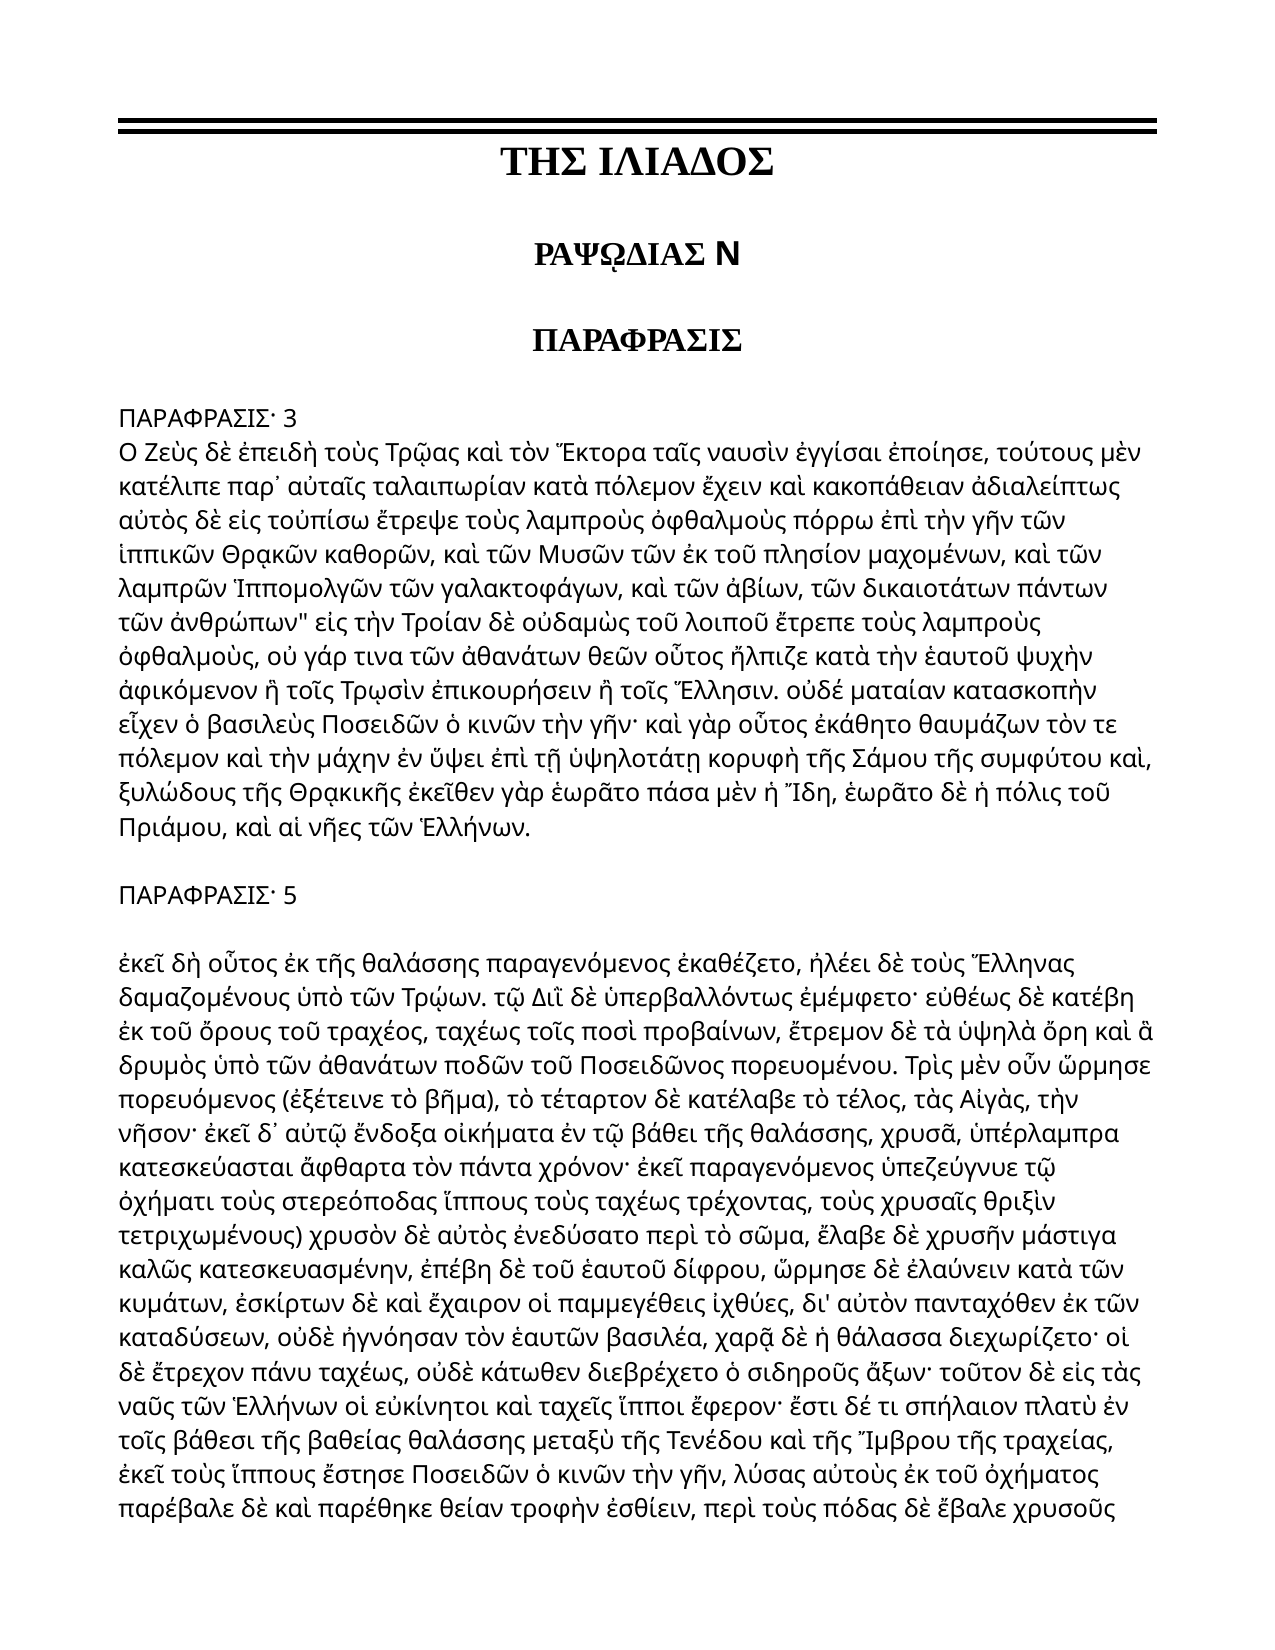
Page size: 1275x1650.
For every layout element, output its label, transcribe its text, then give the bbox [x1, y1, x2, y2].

text ΠAPΑΦΡΑΣΙΣ· 3 [118, 400, 1157, 434]
text ΠAPΑΦΡΑΣΙΣ· 5 [118, 877, 1157, 911]
text ἐκεῖ δὴ οὗτος ἐκ τῆς θαλάσσης παραγενόμενος ἐκαθέζετο, ἠλέει δὲ τοὺς Ἕλληνας δαμαζομένους ὑπὸ τῶν Τρῴων. τῷ Διῒ δὲ ὑπερβαλλόντως ἐμέμφετο· εὐθέως δὲ κατέβη ἐκ τοῦ ὄρους τοῦ τραχέος, ταχέως τοῖς ποσὶ προβαίνων, ἔτρεμον δὲ τὰ ὑψηλὰ ὄρη καὶ ἃ δρυμὸς ὑπὸ τῶν ἀθανάτων ποδῶν τοῦ Ποσειδῶνος πορευομένου. Τρὶς μὲν οὖν ὥρμησε πορευόμενος (ἐξέτεινε τὸ βῆμα), τὸ τέταρτον δὲ κατέλαβε τὸ τέλος, τὰς Αἰγὰς, τὴν νῆσον· ἐκεῖ δ᾽ αὐτῷ ἔνδοξα οἰκήματα ἐν τῷ βάθει τῆς θαλάσσης, χρυσᾶ, ὑπέρλαμπρα κατεσκεύασται ἄφθαρτα τὸν πάντα χρόνον· ἐκεῖ παραγενόμενος ὑπεζεύγνυε τῷ ὀχήματι τοὺς στερεόποδας ἵππους τοὺς ταχέως τρέχοντας, τοὺς χρυσαῖς θριξὶν τετριχωμένους) χρυσὸν δὲ αὐτὸς ἐνεδύσατο περὶ τὸ σῶμα, ἔλαβε δὲ χρυσῆν μάστιγα καλῶς κατεσκευασμένην, ἐπέβη δὲ τοῦ ἑαυτοῦ δίφρου, ὥρμησε δὲ ἐλαύνειν κατὰ τῶν κυμάτων, ἐσκίρτων δὲ καὶ ἔχαιρον οἱ παμμεγέθεις ἰχθύες, δι' αὐτὸν πανταχόθεν ἐκ τῶν καταδύσεων, οὐδὲ ἠγνόησαν τὸν ἑαυτῶν βασιλέα, χαρᾷ δὲ ἡ θάλασσα διεχωρίζετο· οἱ δὲ ἔτρεχον πάνυ ταχέως, οὐδὲ κάτωθεν διεβρέχετο ὁ σιδηροῦς ἄξων· τοῦτον δὲ εἰς τὰς ναῦς τῶν Ἑλλήνων οἱ εὐκίνητοι καὶ ταχεῖς ἵπποι ἔφερον· ἔστι δέ τι σπήλαιον πλατὺ ἐν τοῖς βάθεσι τῆς βαθείας θαλάσσης μεταξὺ τῆς Τενέδου καὶ τῆς Ἴμβρου τῆς τραχείας, ἐκεῖ τοὺς ἵππους ἔστησε Ποσειδῶν ὁ κινῶν τὴν γῆν, λύσας αὐτοὺς ἐκ τοῦ ὀχήματος παρέβαλε δὲ καὶ παρέθηκε θείαν τροφὴν ἐσθίειν, περὶ τοὺς πόδας δὲ ἔβαλε χρυσοῦς [118, 945, 1157, 1524]
table_header [118, 123, 1157, 129]
text O Ζεὺς δὲ ἐπειδὴ τοὺς Τρῷας καὶ τὸν Ἕκτορα ταῖς ναυσὶν ἐγγίσαι ἐποίησε, τούτους μὲν κατέλιπε παρ᾽ αὐταῖς ταλαιπωρίαν κατὰ πόλεμον ἔχειν καὶ κακοπάθειαν ἀδιαλείπτως αὐτὸς δὲ εἰς τοὐπίσω ἔτρεψε τοὺς λαμπροὺς ὀφθαλμοὺς πόρρω ἐπὶ τὴν γῆν τῶν ἱππικῶν Θρᾳκῶν καθορῶν, καὶ τῶν Μυσῶν τῶν ἐκ τοῦ πλησίον μαχομένων, καὶ τῶν λαμπρῶν Ἱππομολγῶν τῶν γαλακτοφάγων, καὶ τῶν ἀβίων, τῶν δικαιοτάτων πάντων τῶν ἀνθρώπων" εἰς τὴν Τροίαν δὲ οὐδαμὼς τοῦ λοιποῦ ἔτρεπε τοὺς λαμπροὺς ὀφθαλμοὺς, οὐ γάρ τινα τῶν ἀθανάτων θεῶν οὗτος ἤλπιζε κατὰ τὴν ἑαυτοῦ ψυχὴν ἀφικόμενον ἣ τοῖς Τρῳσὶν ἐπικουρήσειν ἢ τοῖς Ἕλλησιν. οὐδέ ματαίαν κατασκοπὴν εἶχεν ὁ βασιλεὺς Ποσειδῶν ὁ κινῶν τὴν γῆν· καὶ γὰρ οὗτος ἐκάθητο θαυμάζων τὸν τε πόλεμον καὶ τὴν μάχην ἐν ὕψει ἐπὶ τῇ ὑψηλοτάτῃ κορυφὴ τῆς Σάμου τῆς συμφύτου καὶ, ξυλώδους τῆς Θρᾳκικῆς ἐκεῖθεν γὰρ ἑωρᾶτο πάσα μὲν ἡ Ἴδη, ἑωρᾶτο δὲ ἡ πόλις τοῦ Πριάμου, καὶ αἱ νῆες τῶν Ἑλλήνων. [118, 434, 1157, 843]
table_header ΤΗΣ ΙΛΙΑΔΟΣ ΡΑΨῼΔΙΑΣ Ν ΠΑΡΑΦΡΑΣΙΣ [118, 134, 1157, 366]
